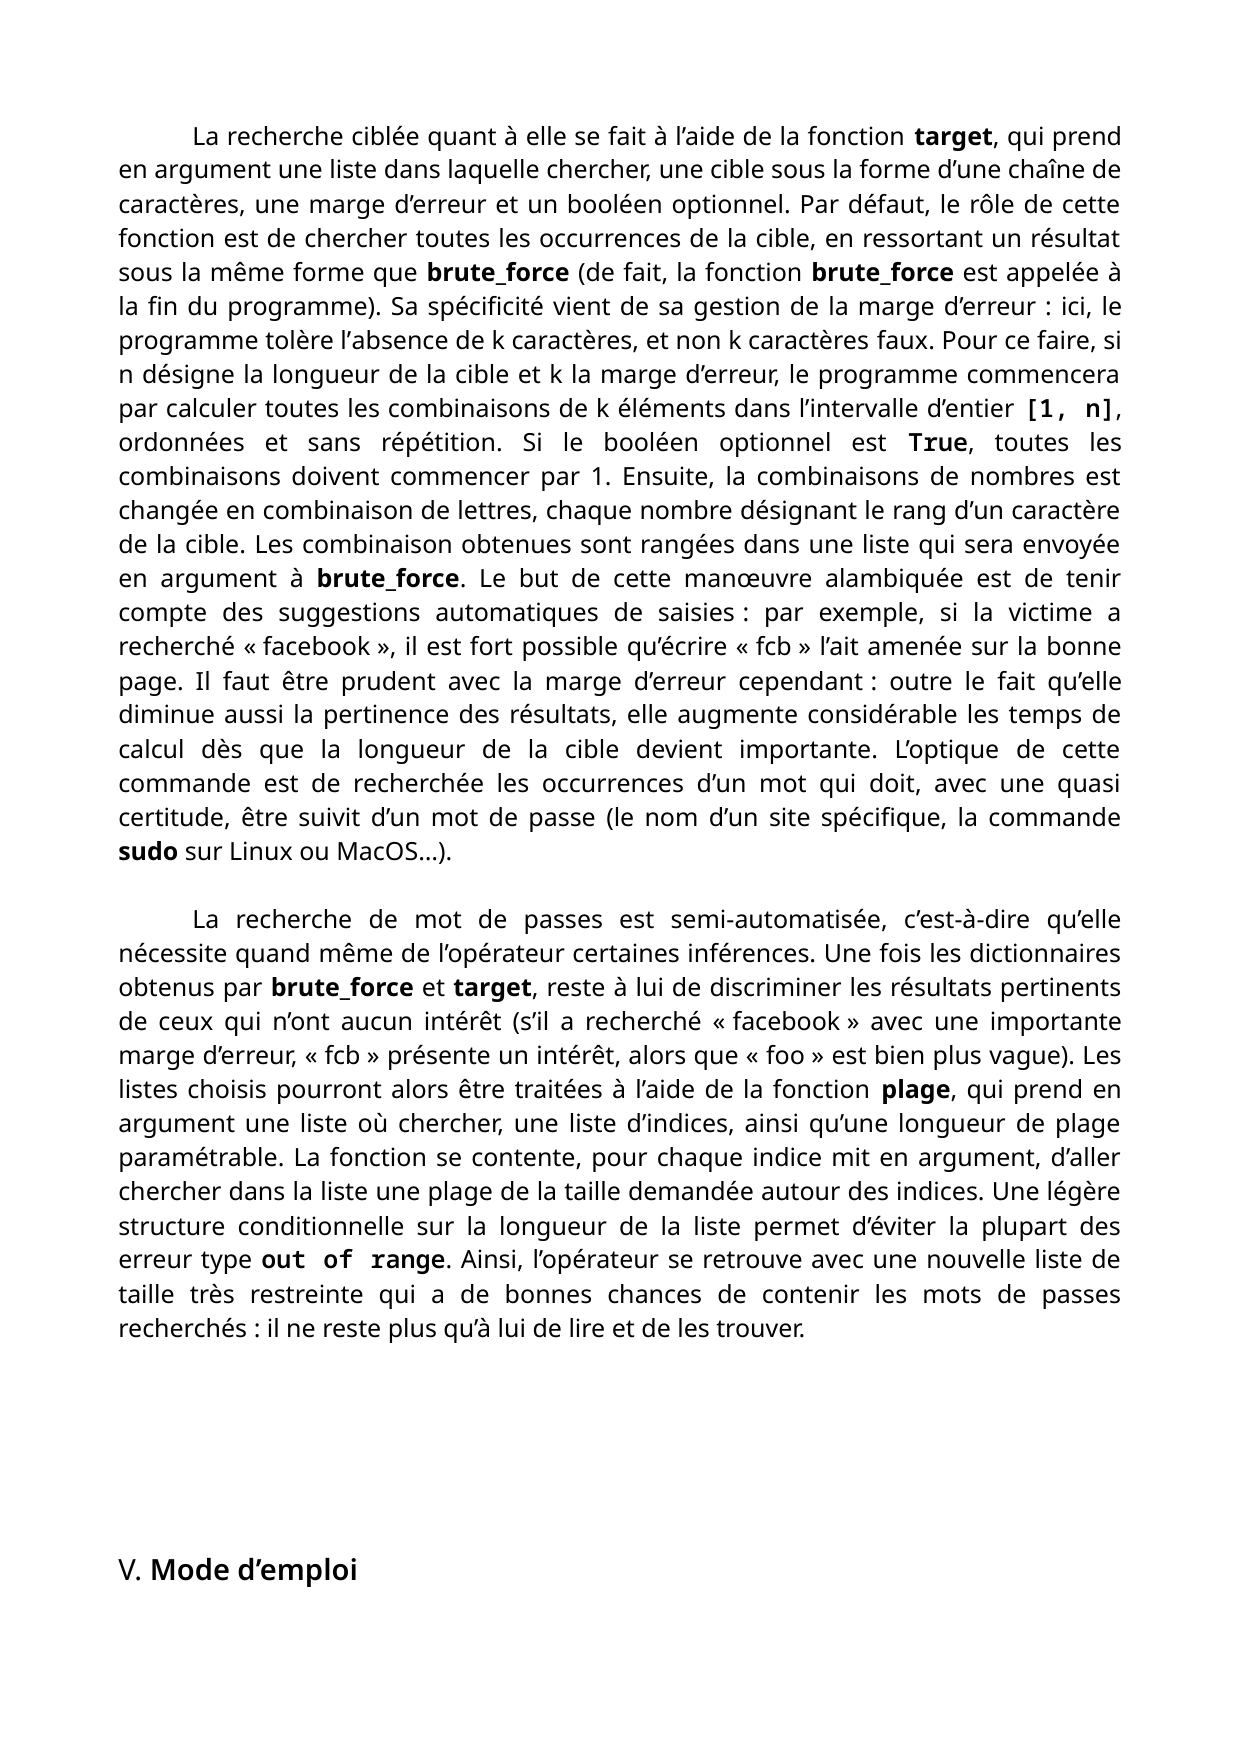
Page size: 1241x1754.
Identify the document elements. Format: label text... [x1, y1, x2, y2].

text La recherche ciblée quant à elle se fait à l’aide de la fonction target, qui prend en argument une liste dans laquelle chercher, une cible sous la forme d’une chaîne de caractères, une marge d’erreur et un booléen optionnel. Par défaut, le rôle de cette fonction est de chercher toutes les occurrences de la cible, en ressortant un résultat sous la même forme que brute_force (de fait, la fonction brute_force est appelée à la fin du programme). Sa spécificité vient de sa gestion de la marge d’erreur : ici, le programme tolère l’absence de k caractères, et non k caractères faux. Pour ce faire, si n désigne la longueur de la cible et k la marge d’erreur, le programme commencera par calculer toutes les combinaisons de k éléments dans l’intervalle d’entier [1, n], ordonnées et sans répétition. Si le booléen optionnel est True, toutes les combinaisons doivent commencer par 1. Ensuite, la combinaisons de nombres est changée en combinaison de lettres, chaque nombre désignant le rang d’un caractère de la cible. Les combinaison obtenues sont rangées dans une liste qui sera envoyée en argument à brute_force. Le but de cette manœuvre alambiquée est de tenir compte des suggestions automatiques de saisies : par exemple, si la victime a recherché « facebook », il est fort possible qu’écrire « fcb » l’ait amenée sur la bonne page. Il faut être prudent avec la marge d’erreur cependant : outre le fait qu’elle diminue aussi la pertinence des résultats, elle augmente considérable les temps de calcul dès que la longueur de la cible devient importante. L’optique de cette commande est de recherchée les occurrences d’un mot qui doit, avec une quasi certitude, être suivit d’un mot de passe (le nom d’un site spécifique, la commande sudo sur Linux ou MacOS…). [118, 118, 1122, 867]
title Mode d’emploi [118, 1549, 1122, 1588]
text La recherche de mot de passes est semi-automatisée, c’est-à-dire qu’elle nécessite quand même de l’opérateur certaines inférences. Une fois les dictionnaires obtenus par brute_force et target, reste à lui de discriminer les résultats pertinents de ceux qui n’ont aucun intérêt (s’il a recherché « facebook » avec une importante marge d’erreur, « fcb » présente un intérêt, alors que « foo » est bien plus vague). Les listes choisis pourront alors être traitées à l’aide de la fonction plage, qui prend en argument une liste où chercher, une liste d’indices, ainsi qu’une longueur de plage paramétrable. La fonction se contente, pour chaque indice mit en argument, d’aller chercher dans la liste une plage de la taille demandée autour des indices. Une légère structure conditionnelle sur la longueur de la liste permet d’éviter la plupart des erreur type out of range. Ainsi, l’opérateur se retrouve avec une nouvelle liste de taille très restreinte qui a de bonnes chances de contenir les mots de passes recherchés : il ne reste plus qu’à lui de lire et de les trouver. [118, 902, 1122, 1344]
